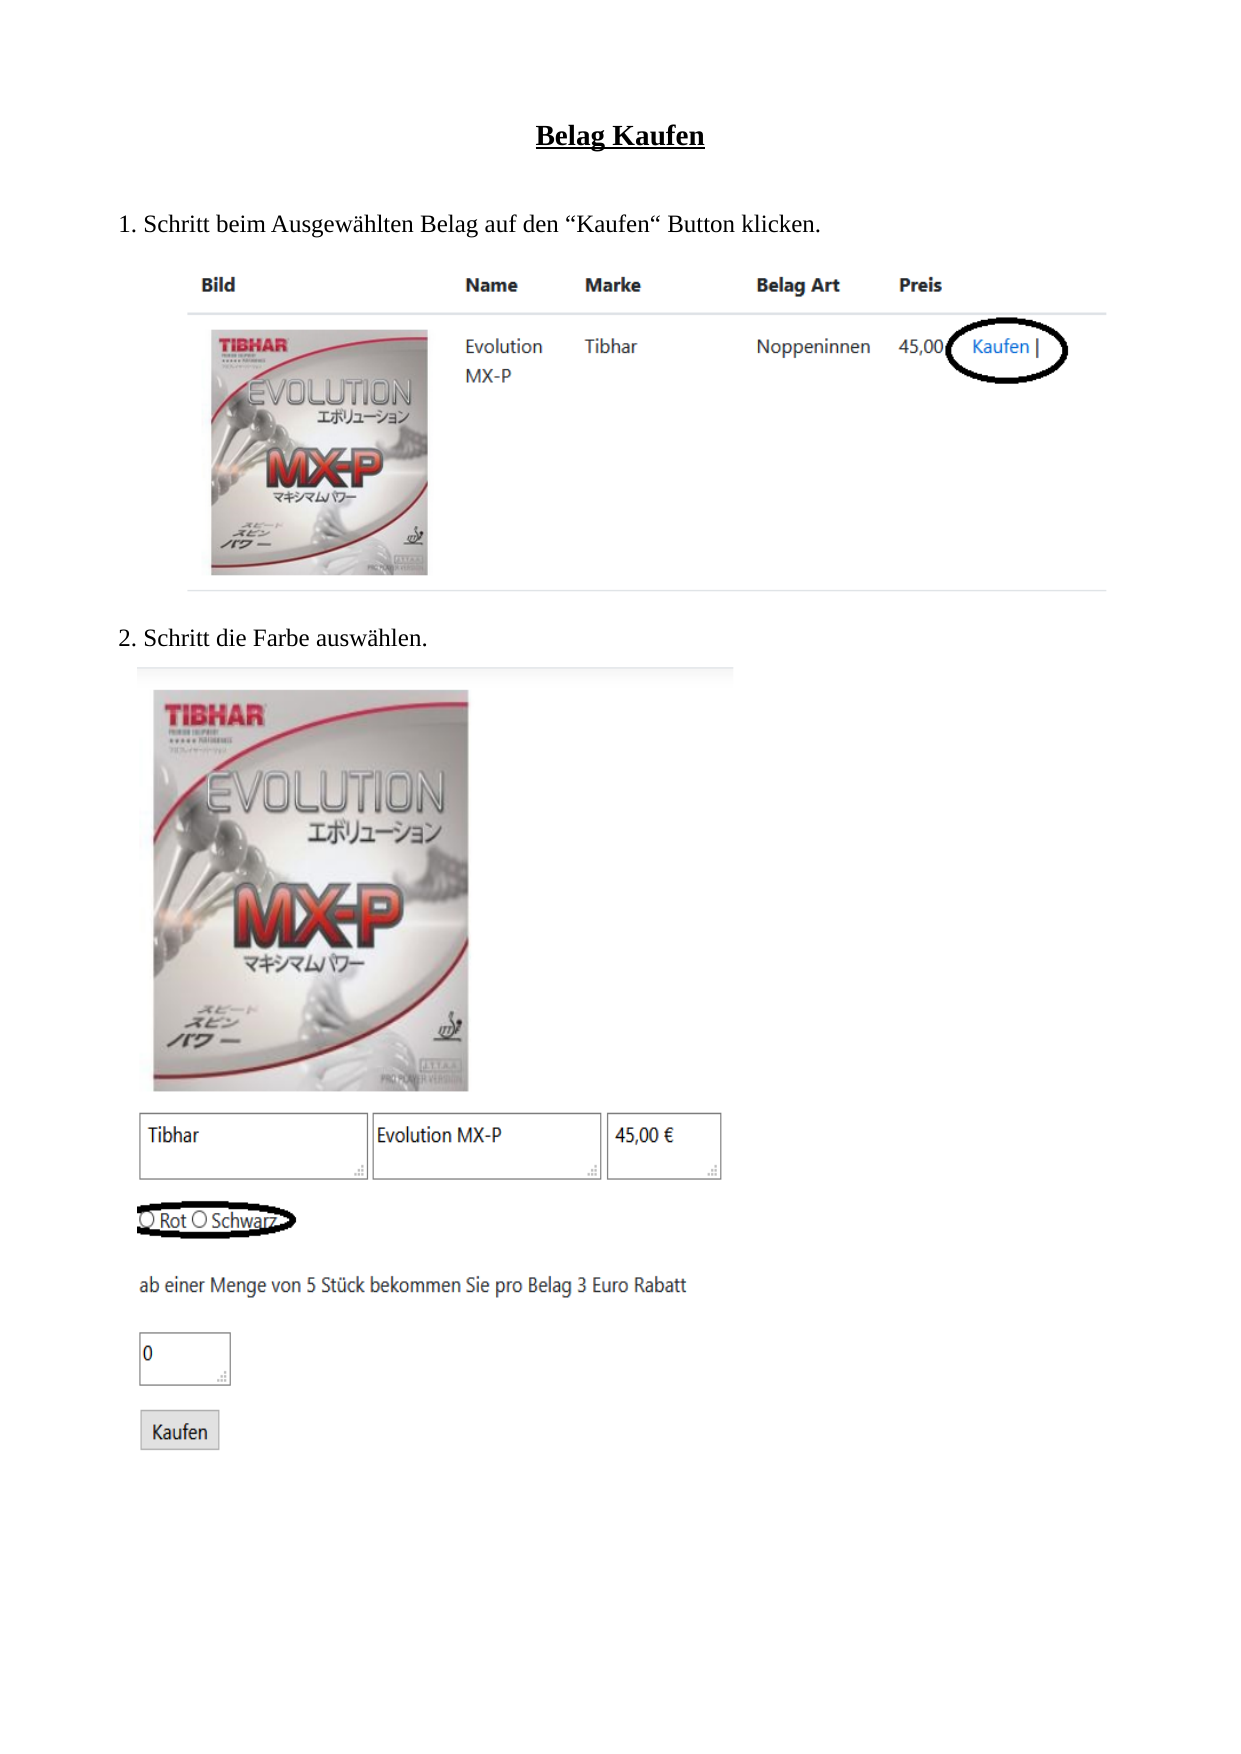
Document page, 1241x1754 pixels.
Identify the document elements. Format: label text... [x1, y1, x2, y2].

text 2. Schritt die Farbe auswählen. [118, 623, 1122, 652]
picture [137, 662, 734, 1493]
text 1. Schritt beim Ausgewählten Belag auf den “Kaufen“ Button klicken. [118, 209, 1122, 238]
picture [138, 267, 1107, 595]
text Belag Kaufen [118, 118, 1122, 152]
